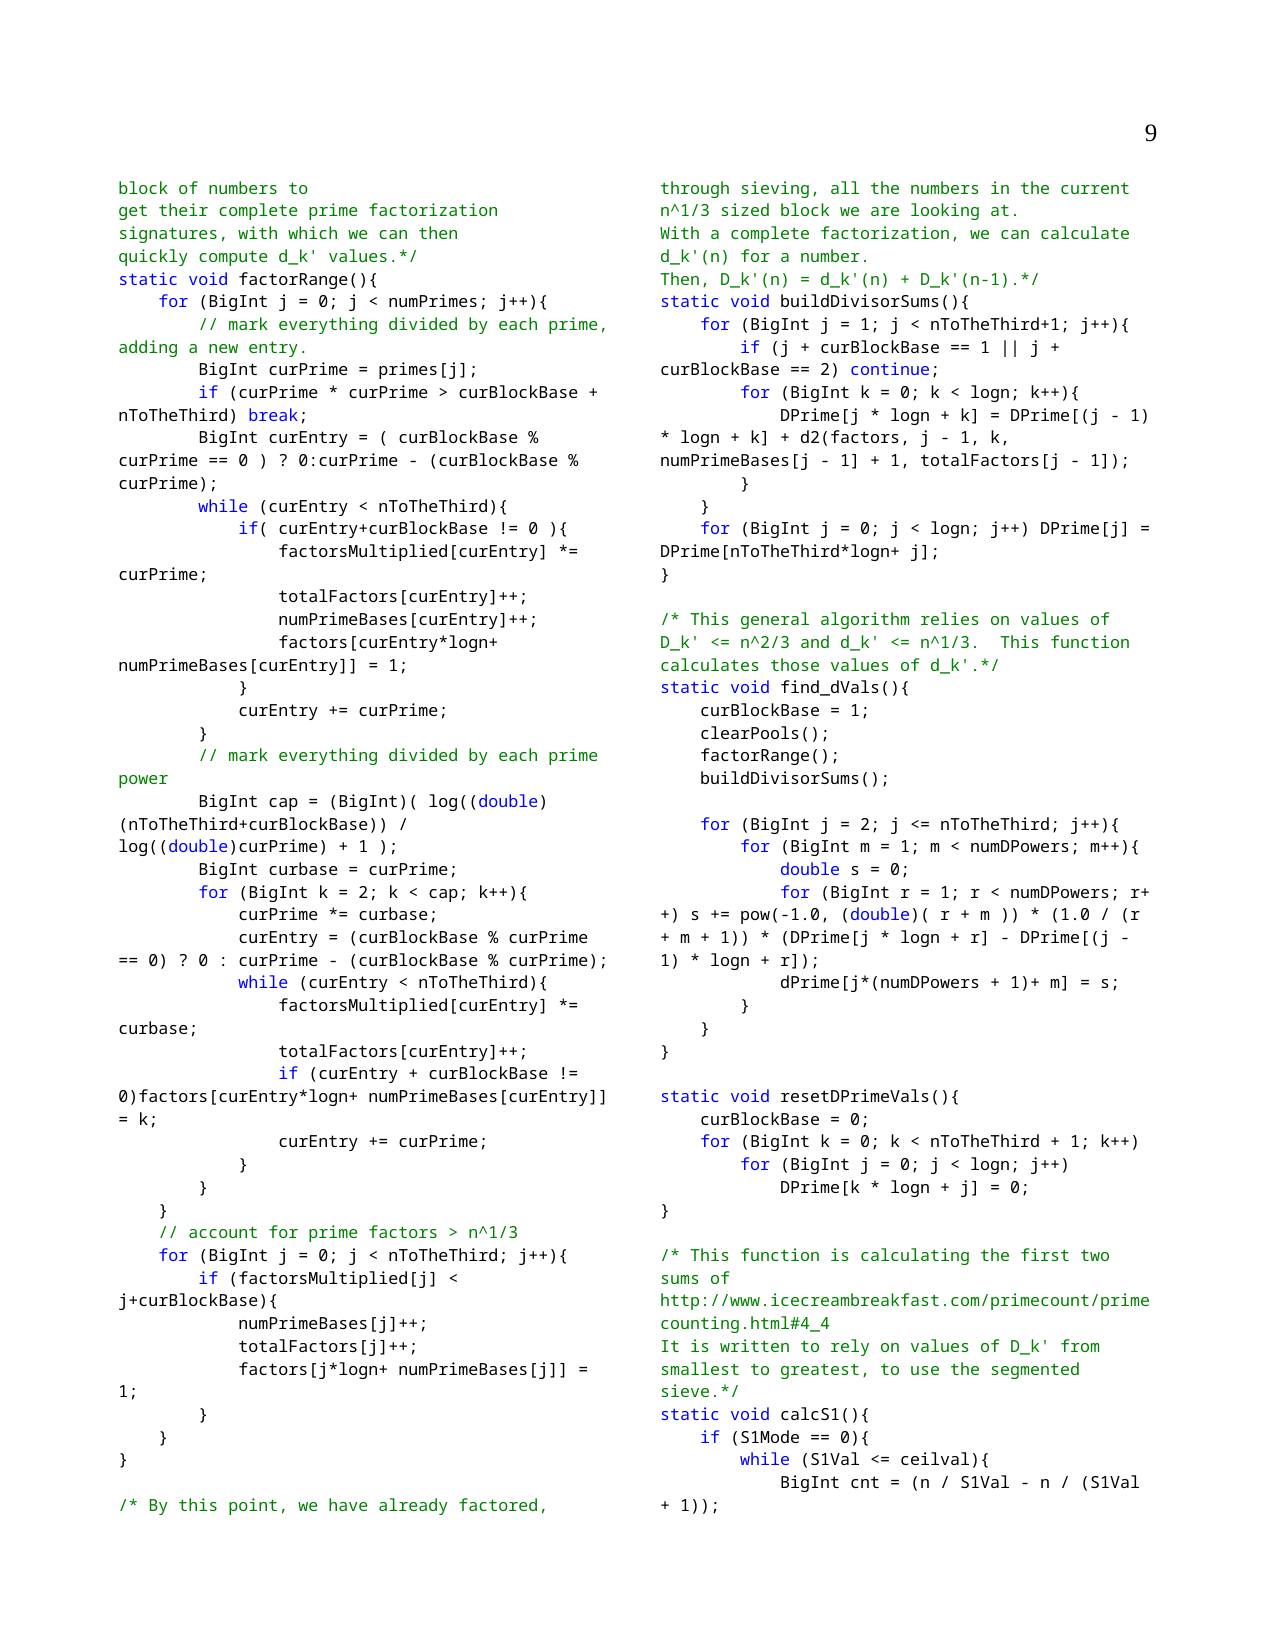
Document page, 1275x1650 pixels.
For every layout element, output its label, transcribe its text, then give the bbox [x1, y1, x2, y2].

text factors[j*logn+ numPrimeBases[j]] = 1; [118, 1357, 615, 1403]
text for (BigInt r = 1; r < numDPowers; r++) s += pow(-1.0, (double)( r + m )) * (1.0 / (r + m + 1)) * (DPrime[j * logn + r] - DPrime[(j - 1) * logn + r]); [660, 880, 1157, 971]
text for (BigInt j = 0; j < nToTheThird; j++){ [118, 1244, 615, 1266]
text curBlockBase = 0; [660, 1107, 1157, 1130]
text } [118, 1176, 615, 1198]
text while (curEntry < nToTheThird){ [118, 971, 615, 994]
text curPrime *= curbase; [118, 903, 615, 926]
text BigInt curEntry = ( curBlockBase % curPrime == 0 ) ? 0:curPrime - (curBlockBase % curPrime); [118, 426, 615, 494]
text static void resetDPrimeVals(){ [660, 1085, 1157, 1107]
text } [118, 1153, 615, 1176]
text DPrime[j * logn + k] = DPrime[(j - 1) * logn + k] + d2(factors, j - 1, k, numPrimeBases[j - 1] + 1, totalFactors[j - 1]); [660, 403, 1157, 472]
text if( curEntry+curBlockBase != 0 ){ [118, 517, 615, 540]
text through sieving, all the numbers in the current n^1/3 sized block we are looking at. [660, 176, 1157, 222]
text for (BigInt j = 1; j < nToTheThird+1; j++){ [660, 313, 1157, 335]
text // mark everything divided by each prime power [118, 744, 615, 789]
text Then, D_k'(n) = d_k'(n) + D_k'(n-1).*/ [660, 267, 1157, 290]
text } [118, 676, 615, 699]
text } [660, 1017, 1157, 1039]
text factorsMultiplied[curEntry] *= curbase; [118, 994, 615, 1039]
text static void find_dVals(){ [660, 676, 1157, 699]
text } [660, 472, 1157, 494]
text factorsMultiplied[curEntry] *= curPrime; [118, 540, 615, 585]
text for (BigInt j = 0; j < logn; j++) [660, 1153, 1157, 1176]
text totalFactors[curEntry]++; [118, 1039, 615, 1062]
text if (j + curBlockBase == 1 || j + curBlockBase == 2) continue; [660, 335, 1157, 381]
text if (S1Mode == 0){ [660, 1425, 1157, 1448]
text double s = 0; [660, 858, 1157, 880]
text for (BigInt k = 2; k < cap; k++){ [118, 880, 615, 903]
text for (BigInt j = 0; j < logn; j++) DPrime[j] = DPrime[nToTheThird*logn+ j]; [660, 517, 1157, 562]
text buildDivisorSums(); [660, 767, 1157, 789]
text static void buildDivisorSums(){ [660, 290, 1157, 313]
text numPrimeBases[curEntry]++; [118, 608, 615, 631]
text /* This general algorithm relies on values of D_k' <= n^2/3 and d_k' <= n^1/3. This function calculates those values of d_k'.*/ [660, 608, 1157, 676]
text BigInt cap = (BigInt)( log((double)(nToTheThird+curBlockBase)) / log((double)curPrime) + 1 ); [118, 789, 615, 858]
text while (S1Val <= ceilval){ [660, 1448, 1157, 1471]
text } [118, 1198, 615, 1221]
text } [660, 494, 1157, 517]
text } [660, 1039, 1157, 1062]
text if (factorsMultiplied[j] < j+curBlockBase){ [118, 1266, 615, 1312]
text curEntry = (curBlockBase % curPrime == 0) ? 0 : curPrime - (curBlockBase % curPrime); [118, 926, 615, 971]
text get their complete prime factorization signatures, with which we can then [118, 199, 615, 244]
text } [660, 994, 1157, 1017]
text numPrimeBases[j]++; [118, 1312, 615, 1334]
text totalFactors[curEntry]++; [118, 585, 615, 608]
text } [118, 1403, 615, 1425]
text dPrime[j*(numDPowers + 1)+ m] = s; [660, 971, 1157, 994]
text if (curEntry + curBlockBase != 0)factors[curEntry*logn+ numPrimeBases[curEntry]] = k; [118, 1062, 615, 1130]
text } [660, 562, 1157, 585]
text for (BigInt j = 2; j <= nToTheThird; j++){ [660, 812, 1157, 835]
text static void factorRange(){ [118, 267, 615, 290]
text factors[curEntry*logn+ numPrimeBases[curEntry]] = 1; [118, 631, 615, 676]
text BigInt curPrime = primes[j]; [118, 358, 615, 381]
text curEntry += curPrime; [118, 699, 615, 721]
text With a complete factorization, we can calculate d_k'(n) for a number. [660, 222, 1157, 267]
text /* This function is calculating the first two sums of http://www.icecreambreakfast.com/primecount/primecounting.html#4_4 [660, 1244, 1157, 1334]
text clearPools(); [660, 721, 1157, 744]
text while (curEntry < nToTheThird){ [118, 494, 615, 517]
text for (BigInt m = 1; m < numDPowers; m++){ [660, 835, 1157, 858]
text DPrime[k * logn + j] = 0; [660, 1176, 1157, 1198]
text factorRange(); [660, 744, 1157, 767]
text curBlockBase = 1; [660, 699, 1157, 721]
text } [118, 721, 615, 744]
text // account for prime factors > n^1/3 [118, 1221, 615, 1244]
text totalFactors[j]++; [118, 1334, 615, 1357]
text if (curPrime * curPrime > curBlockBase + nToTheThird) break; [118, 381, 615, 426]
text BigInt cnt = (n / S1Val - n / (S1Val + 1)); [660, 1471, 1157, 1516]
text } [118, 1425, 615, 1448]
text static void calcS1(){ [660, 1403, 1157, 1425]
text // mark everything divided by each prime, adding a new entry. [118, 313, 615, 358]
text } [660, 1198, 1157, 1221]
text curEntry += curPrime; [118, 1130, 615, 1153]
text quickly compute d_k' values.*/ [118, 244, 615, 267]
text for (BigInt k = 0; k < nToTheThird + 1; k++) [660, 1130, 1157, 1153]
text It is written to rely on values of D_k' from smallest to greatest, to use the segmented sieve.*/ [660, 1334, 1157, 1403]
text for (BigInt j = 0; j < numPrimes; j++){ [118, 290, 615, 313]
text BigInt curbase = curPrime; [118, 858, 615, 880]
text /* By this point, we have already factored, [118, 1493, 615, 1516]
text for (BigInt k = 0; k < logn; k++){ [660, 381, 1157, 403]
text } [118, 1448, 615, 1471]
text block of numbers to [118, 176, 615, 199]
